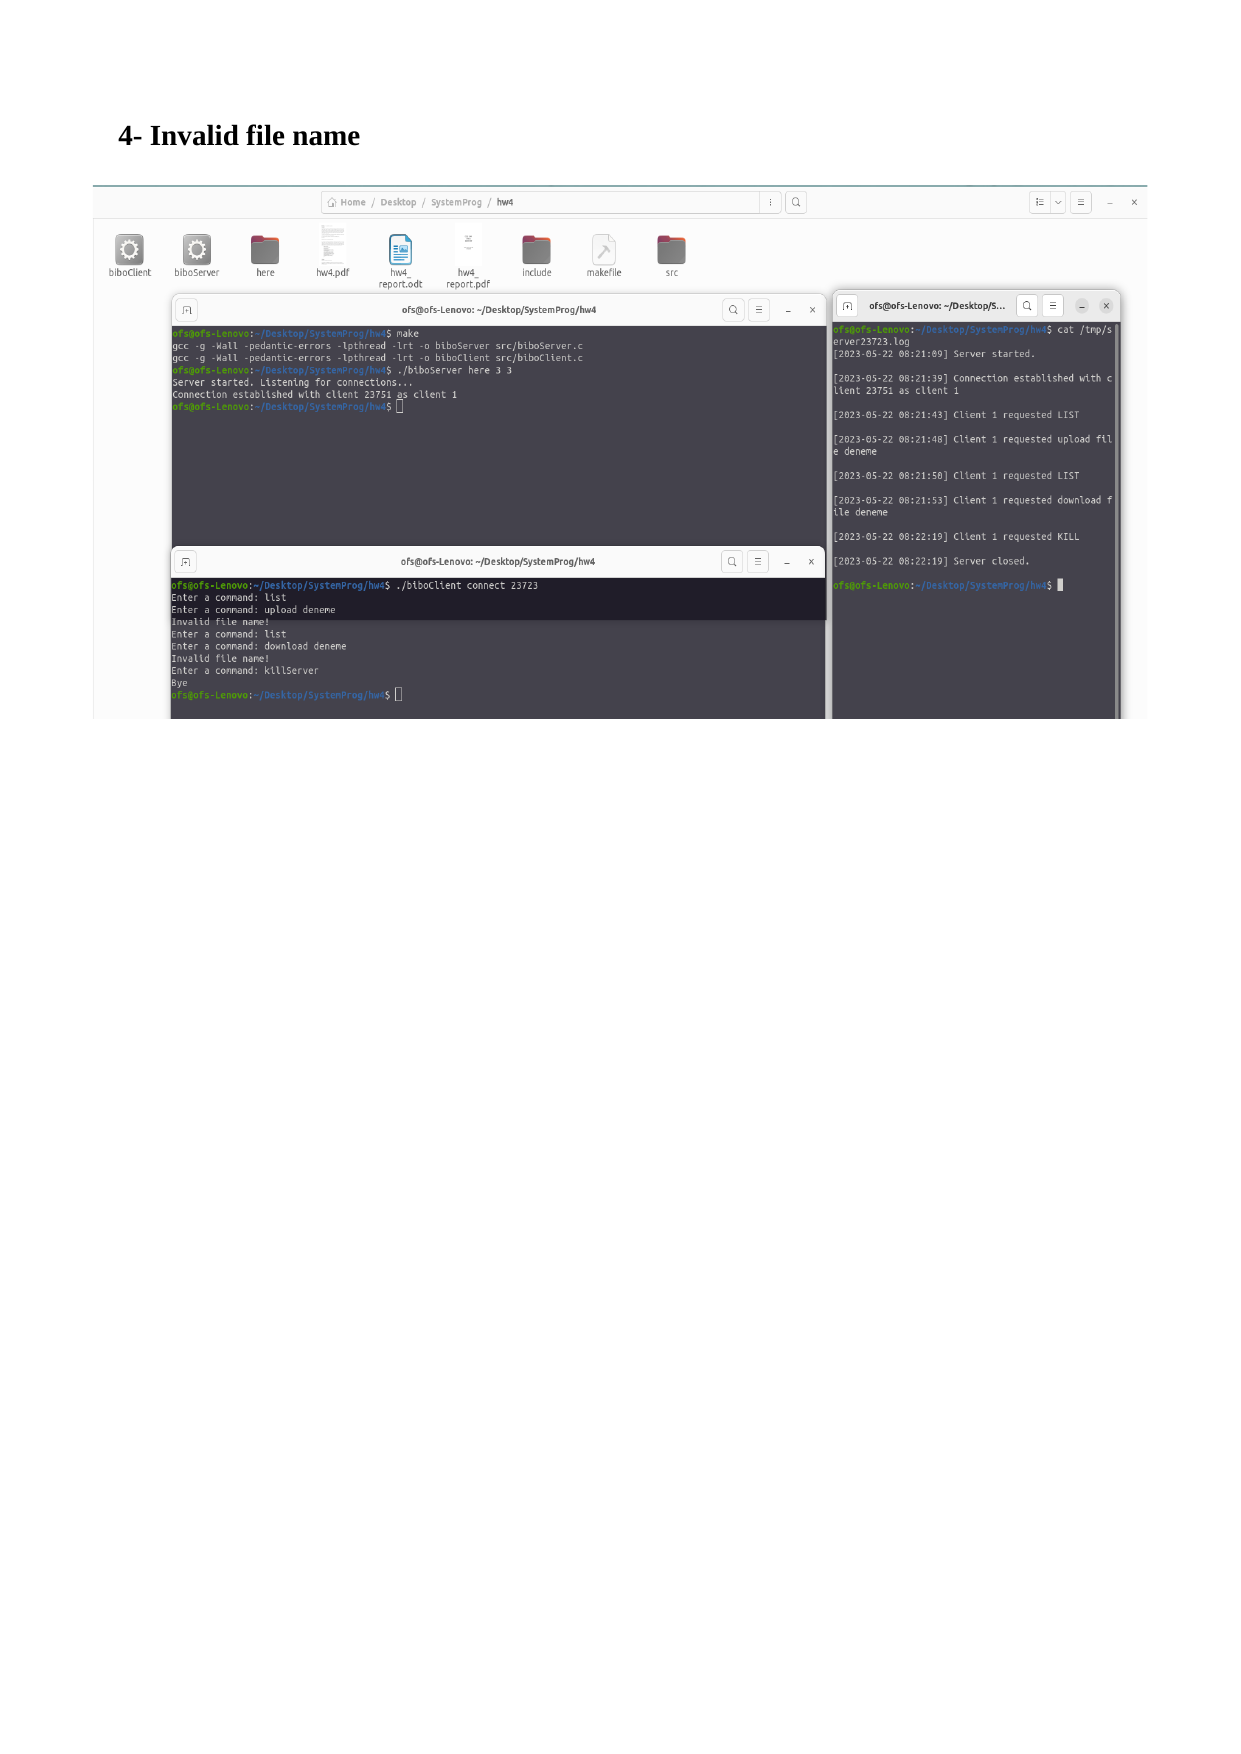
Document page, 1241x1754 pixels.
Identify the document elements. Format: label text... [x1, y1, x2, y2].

text 4- Invalid file name [118, 118, 1122, 152]
picture [92, 185, 1148, 719]
